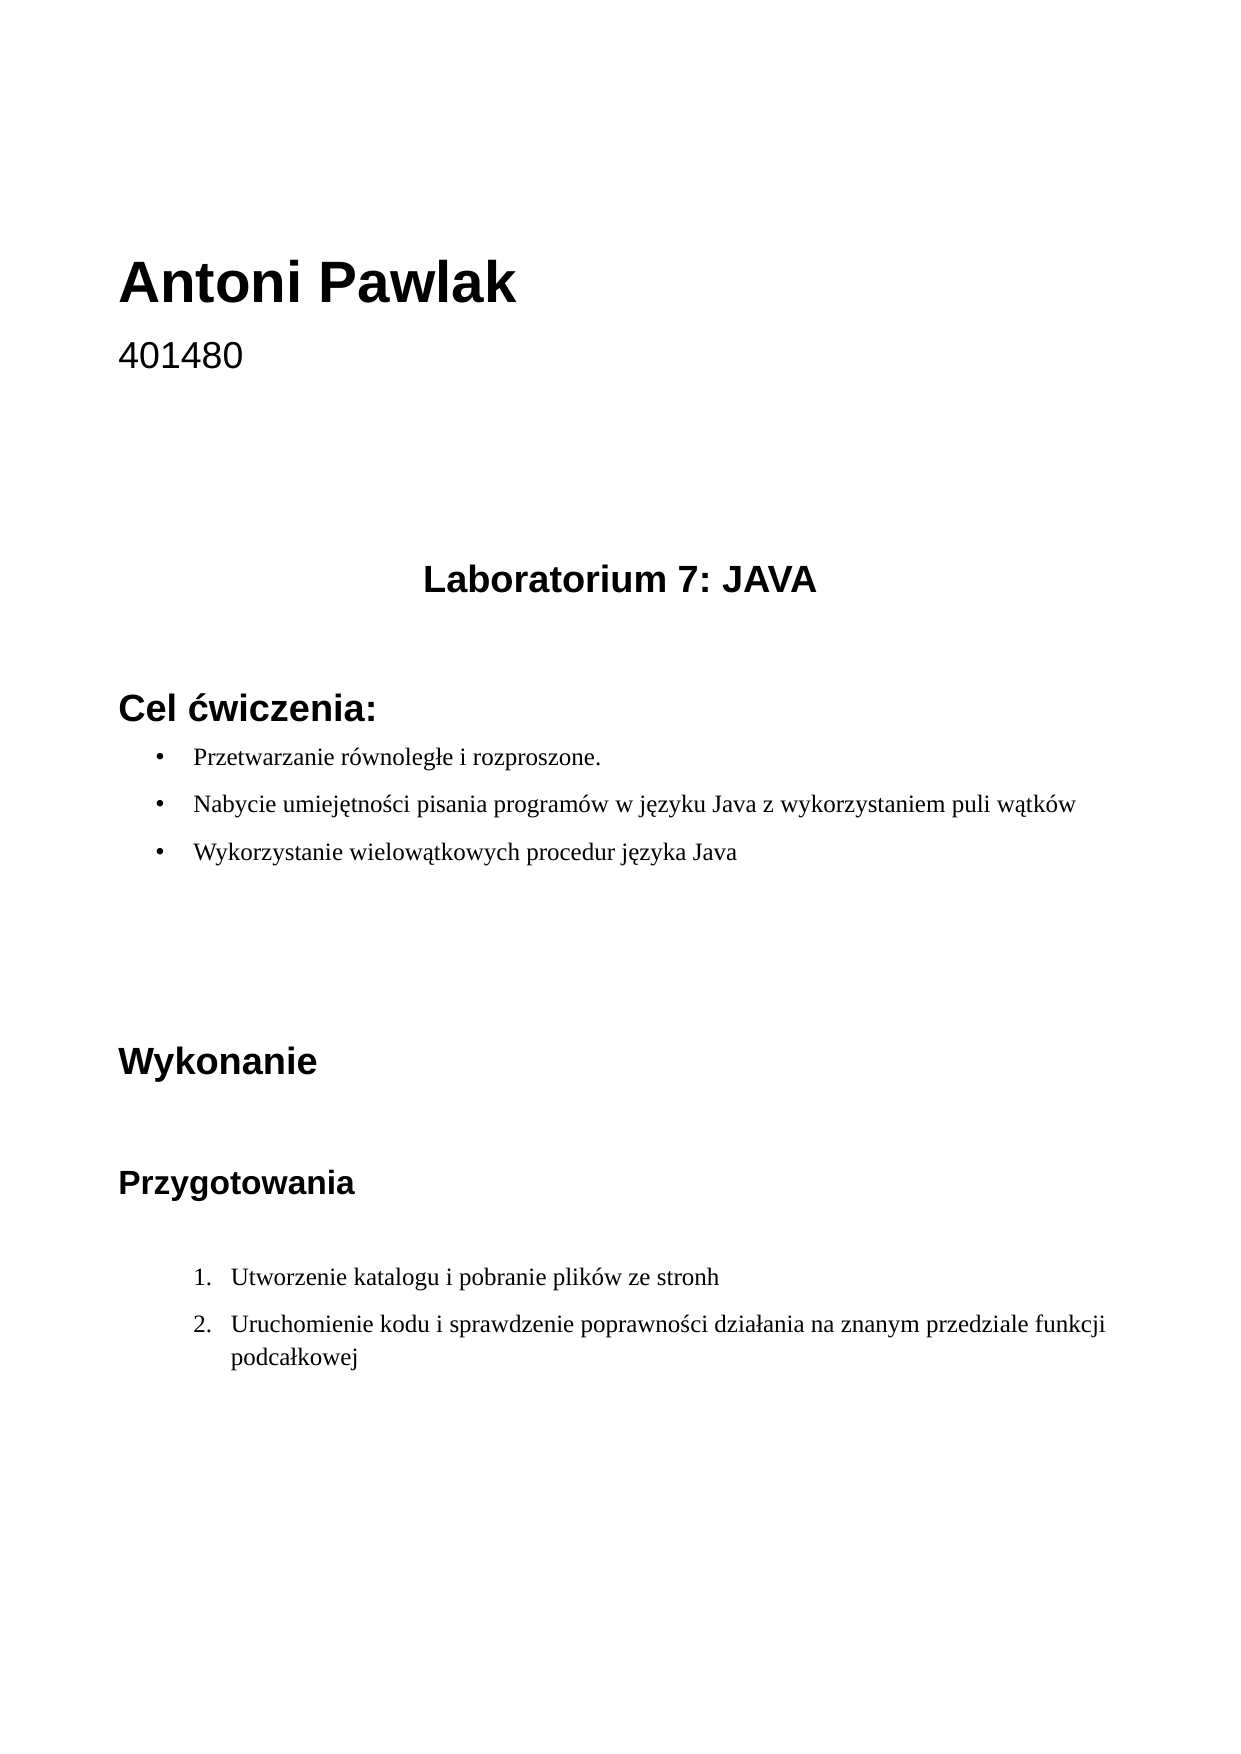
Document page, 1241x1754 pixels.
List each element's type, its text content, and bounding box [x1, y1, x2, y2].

subtitle Laboratorium 7: JAVA [118, 557, 1122, 601]
list Nabycie umiejętności pisania programów w języku Java z wykorzystaniem puli wątków [156, 789, 1122, 818]
title Antoni Pawlak [118, 248, 1122, 315]
subtitle Cel ćwiczenia: [118, 686, 1122, 729]
list Utworzenie katalogu i pobranie plików ze stronh [193, 1262, 1122, 1291]
subtitle Przygotowania [118, 1163, 1122, 1202]
list Wykorzystanie wielowątkowych procedur języka Java [156, 837, 1122, 866]
list Uruchomienie kodu i sprawdzenie poprawności działania na znanym przedziale funkcji podcałkowej [193, 1309, 1122, 1371]
subtitle 401480 [118, 333, 1122, 377]
subtitle Wykonanie [118, 1038, 1122, 1082]
list Przetwarzanie równoległe i rozproszone. [156, 742, 1122, 771]
